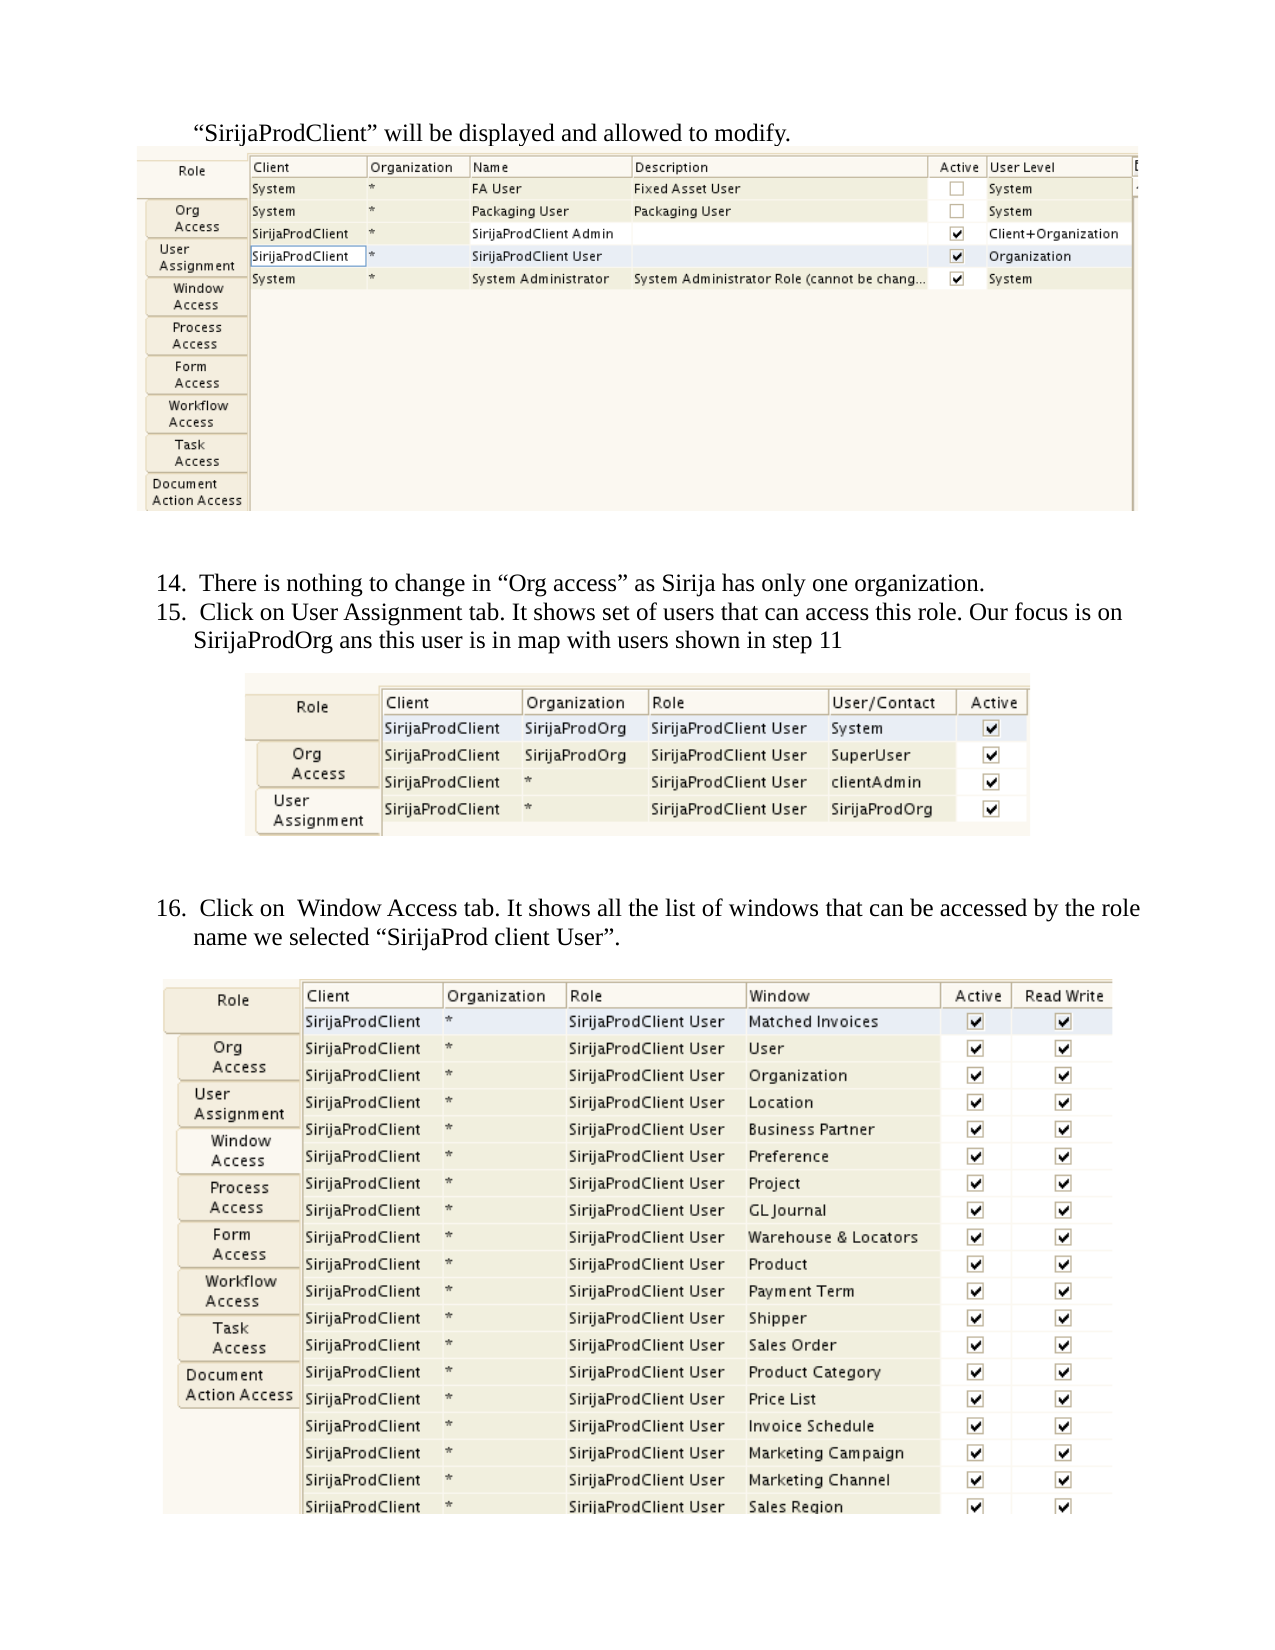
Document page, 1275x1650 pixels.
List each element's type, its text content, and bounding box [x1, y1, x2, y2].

picture [136, 146, 1139, 511]
list “SirijaProdClient” will be displayed and allowed to modify. [156, 118, 1157, 147]
list Click on User Assignment tab. It shows set of users that can access this role. Our focus is on SirijaProdOrg ans this user is in map with users shown in step 11 [156, 597, 1157, 654]
list Click on Window Access tab. It shows all the list of windows that can be accessed by the role name we selected “SirijaProd client User”. [156, 893, 1157, 951]
picture [244, 673, 1031, 836]
picture [162, 979, 1113, 1514]
list There is nothing to change in “Org access” as Sirija has only one organization. [156, 568, 1157, 597]
